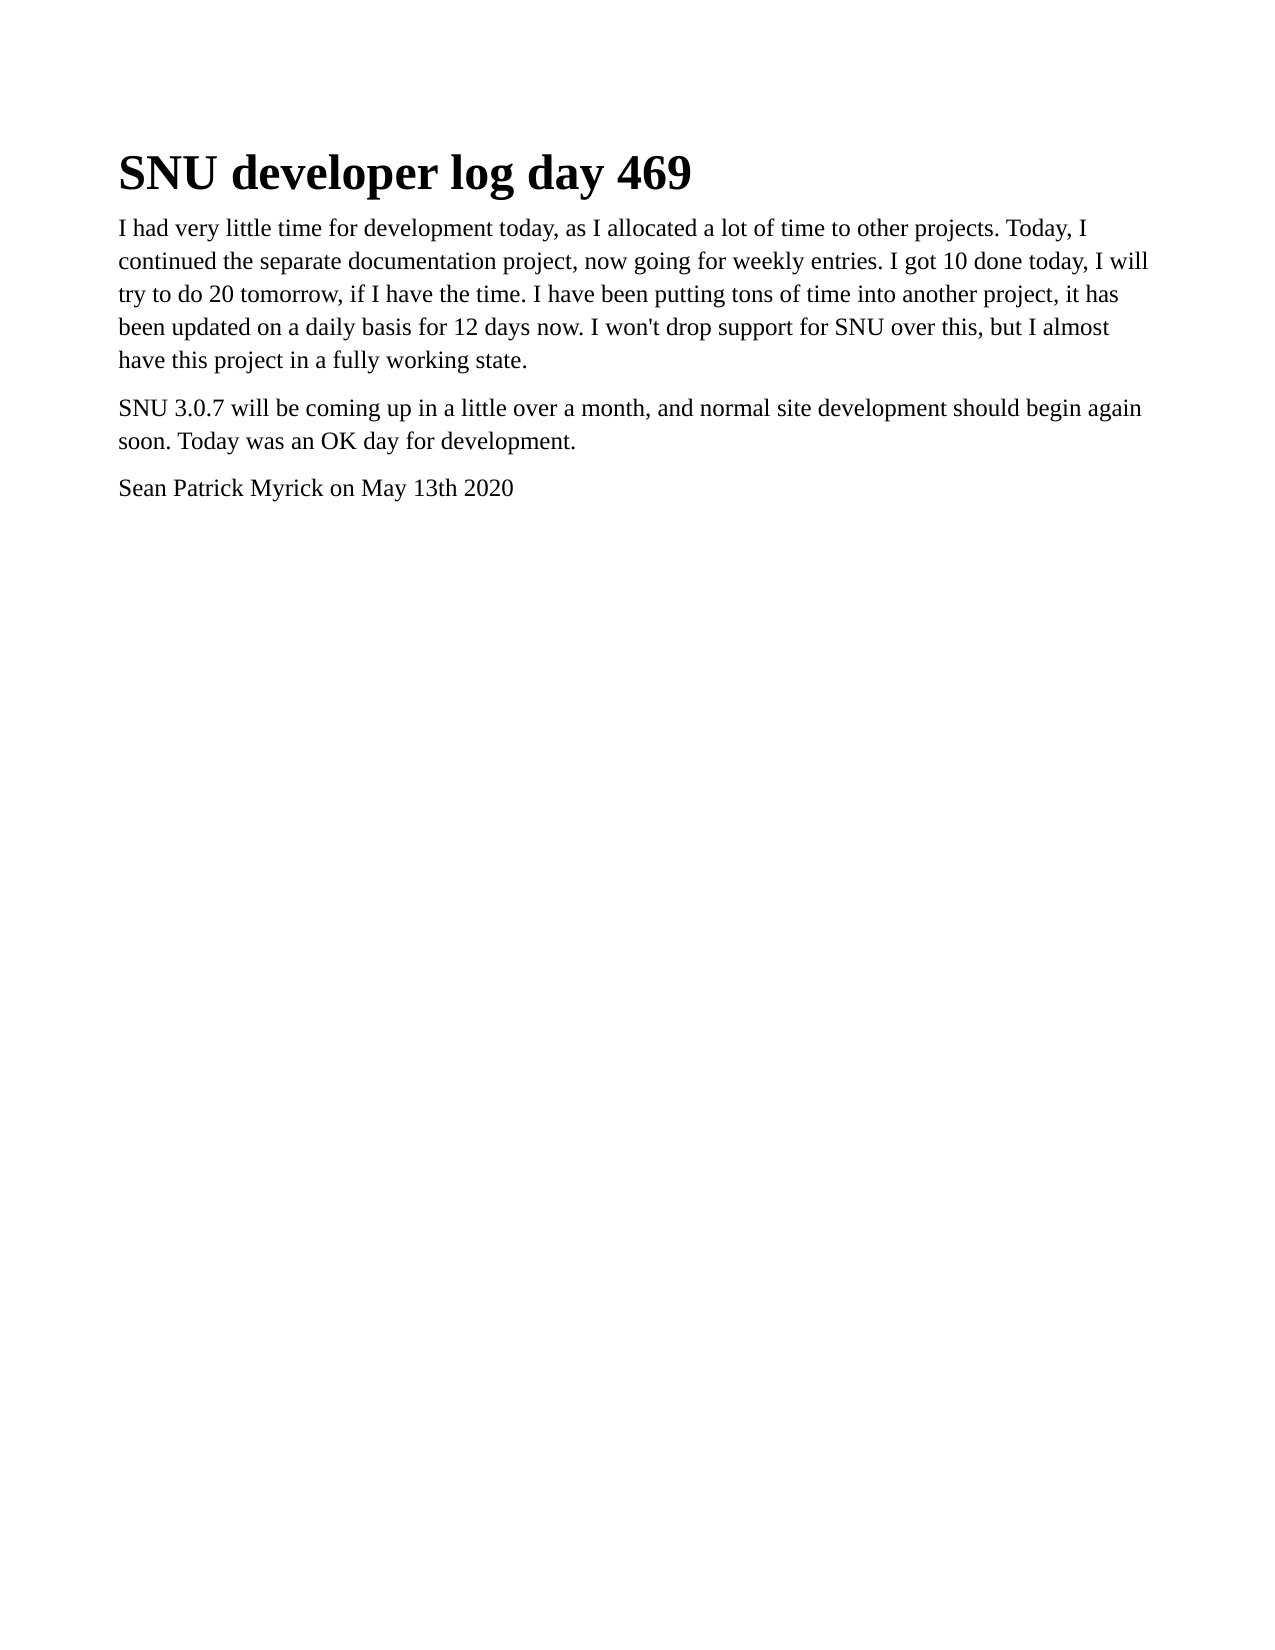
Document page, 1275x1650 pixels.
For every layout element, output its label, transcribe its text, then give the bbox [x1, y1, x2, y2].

text Sean Patrick Myrick on May 13th 2020 [118, 473, 1157, 502]
subtitle SNU developer log day 469 [118, 143, 1157, 201]
text I had very little time for development today, as I allocated a lot of time to other projects. Today, I continued the separate documentation project, now going for weekly entries. I got 10 done today, I will try to do 20 tomorrow, if I have the time. I have been putting tons of time into another project, it has been updated on a daily basis for 12 days now. I won't drop support for SNU over this, but I almost have this project in a fully working state. [118, 213, 1157, 374]
text SNU 3.0.7 will be coming up in a little over a month, and normal site development should begin again soon. Today was an OK day for development. [118, 393, 1157, 454]
